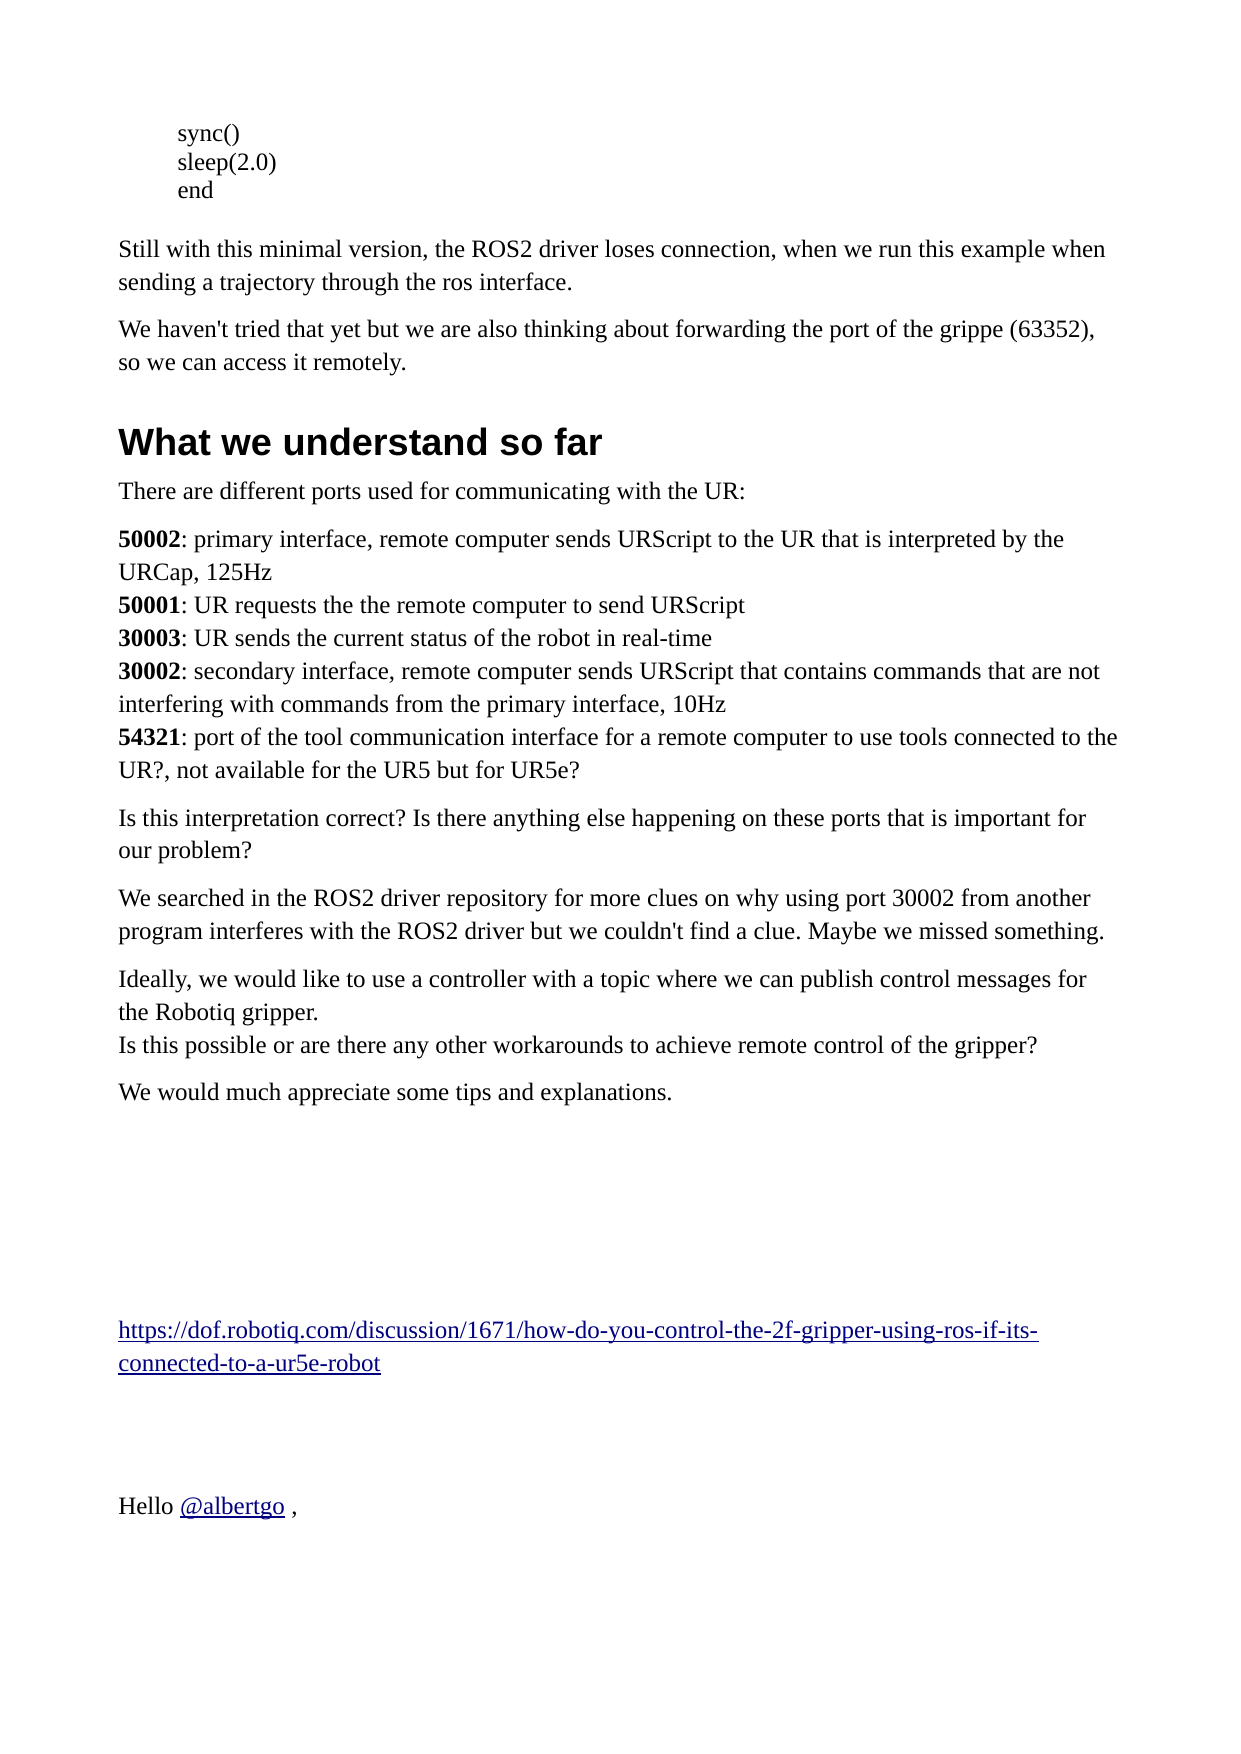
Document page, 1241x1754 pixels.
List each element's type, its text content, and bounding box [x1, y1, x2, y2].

subtitle What we understand so far [118, 420, 1122, 464]
text sync() sleep(2.0) end [177, 118, 1063, 204]
text Ideally, we would like to use a controller with a topic where we can publish control messages for the Robotiq gripper. Is this possible or are there any other workarounds to achieve remote control of the gripper? [118, 964, 1122, 1059]
text We would much appreciate some tips and explanations. [118, 1077, 1122, 1106]
text https://dof.robotiq.com/discussion/1671/how-do-you-control-the-2f-gripper-using-ros-if-its-connected-to-a-ur5e-robot [118, 1316, 1122, 1377]
text 50002: primary interface, remote computer sends URScript to the UR that is interpreted by the URCap, 125Hz 50001: UR requests the the remote computer to send URScript 30003: UR sends the current status of the robot in real-time 30002: secondary interface, remote computer sends URScript that contains commands that are not interfering with commands from the primary interface, 10Hz 54321: port of the tool communication interface for a remote computer to use tools connected to the UR?, not available for the UR5 but for UR5e? [118, 524, 1122, 784]
text Hello @albertgo , [118, 1491, 1122, 1520]
text We haven't tried that yet but we are also thinking about forwarding the port of the grippe (63352), so we can access it remotely. [118, 314, 1122, 376]
text There are different ports used for communicating with the UR: [118, 476, 1122, 505]
text We searched in the ROS2 driver repository for more clues on why using port 30002 from another program interferes with the ROS2 driver but we couldn't find a clue. Maybe we missed something. [118, 883, 1122, 945]
text Is this interpretation correct? Is there anything else happening on these ports that is important for our problem? [118, 803, 1122, 864]
text Still with this minimal version, the ROS2 driver loses connection, when we run this example when sending a trajectory through the ros interface. [118, 234, 1122, 296]
